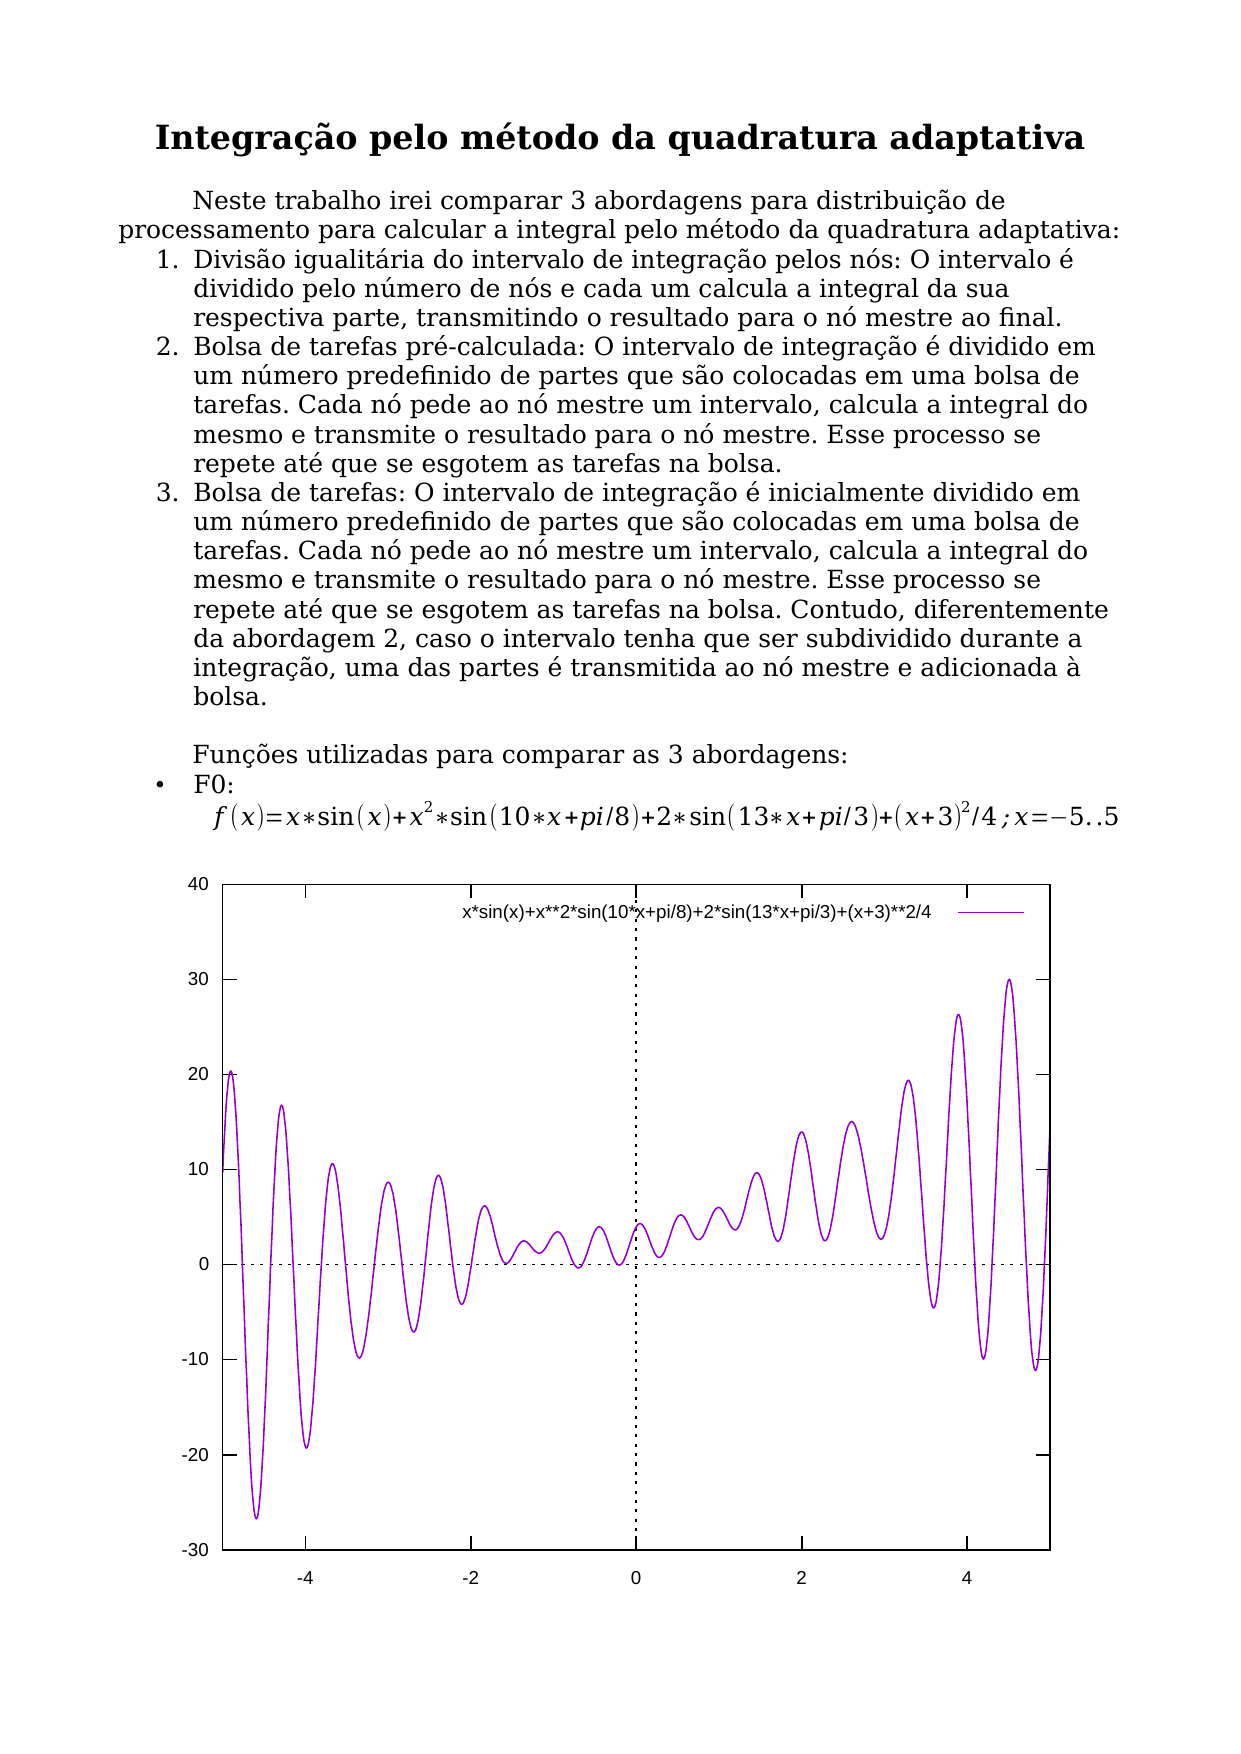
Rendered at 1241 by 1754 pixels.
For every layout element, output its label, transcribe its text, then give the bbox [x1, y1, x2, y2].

text Funções utilizadas para comparar as 3 abordagens: [118, 741, 1122, 770]
text Integração pelo método da quadratura adaptativa [118, 118, 1122, 157]
list F0: [156, 770, 1122, 832]
list Bolsa de tarefas: O intervalo de integração é inicialmente dividido em um número predefinido de partes que são colocadas em uma bolsa de tarefas. Cada nó pede ao nó mestre um intervalo, calcula a integral do mesmo e transmite o resultado para o nó mestre. Esse processo se repete até que se esgotem as tarefas na bolsa. Contudo, diferentemente da abordagem 2, caso o intervalo tenha que ser subdividido durante a integração, uma das partes é transmitida ao nó mestre e adicionada à bolsa. [156, 478, 1122, 711]
list Bolsa de tarefas pré-calculada: O intervalo de integração é dividido em um número predefinido de partes que são colocadas em uma bolsa de tarefas. Cada nó pede ao nó mestre um intervalo, calcula a integral do mesmo e transmite o resultado para o nó mestre. Esse processo se repete até que se esgotem as tarefas na bolsa. [156, 332, 1122, 478]
list Divisão igualitária do intervalo de integração pelos nós: O intervalo é dividido pelo número de nós e cada um calcula a integral da sua respectiva parte, transmitindo o resultado para o nó mestre ao final. [156, 245, 1122, 332]
text Neste trabalho irei comparar 3 abordagens para distribuição de processamento para calcular a integral pelo método da quadratura adaptativa: [118, 186, 1122, 245]
